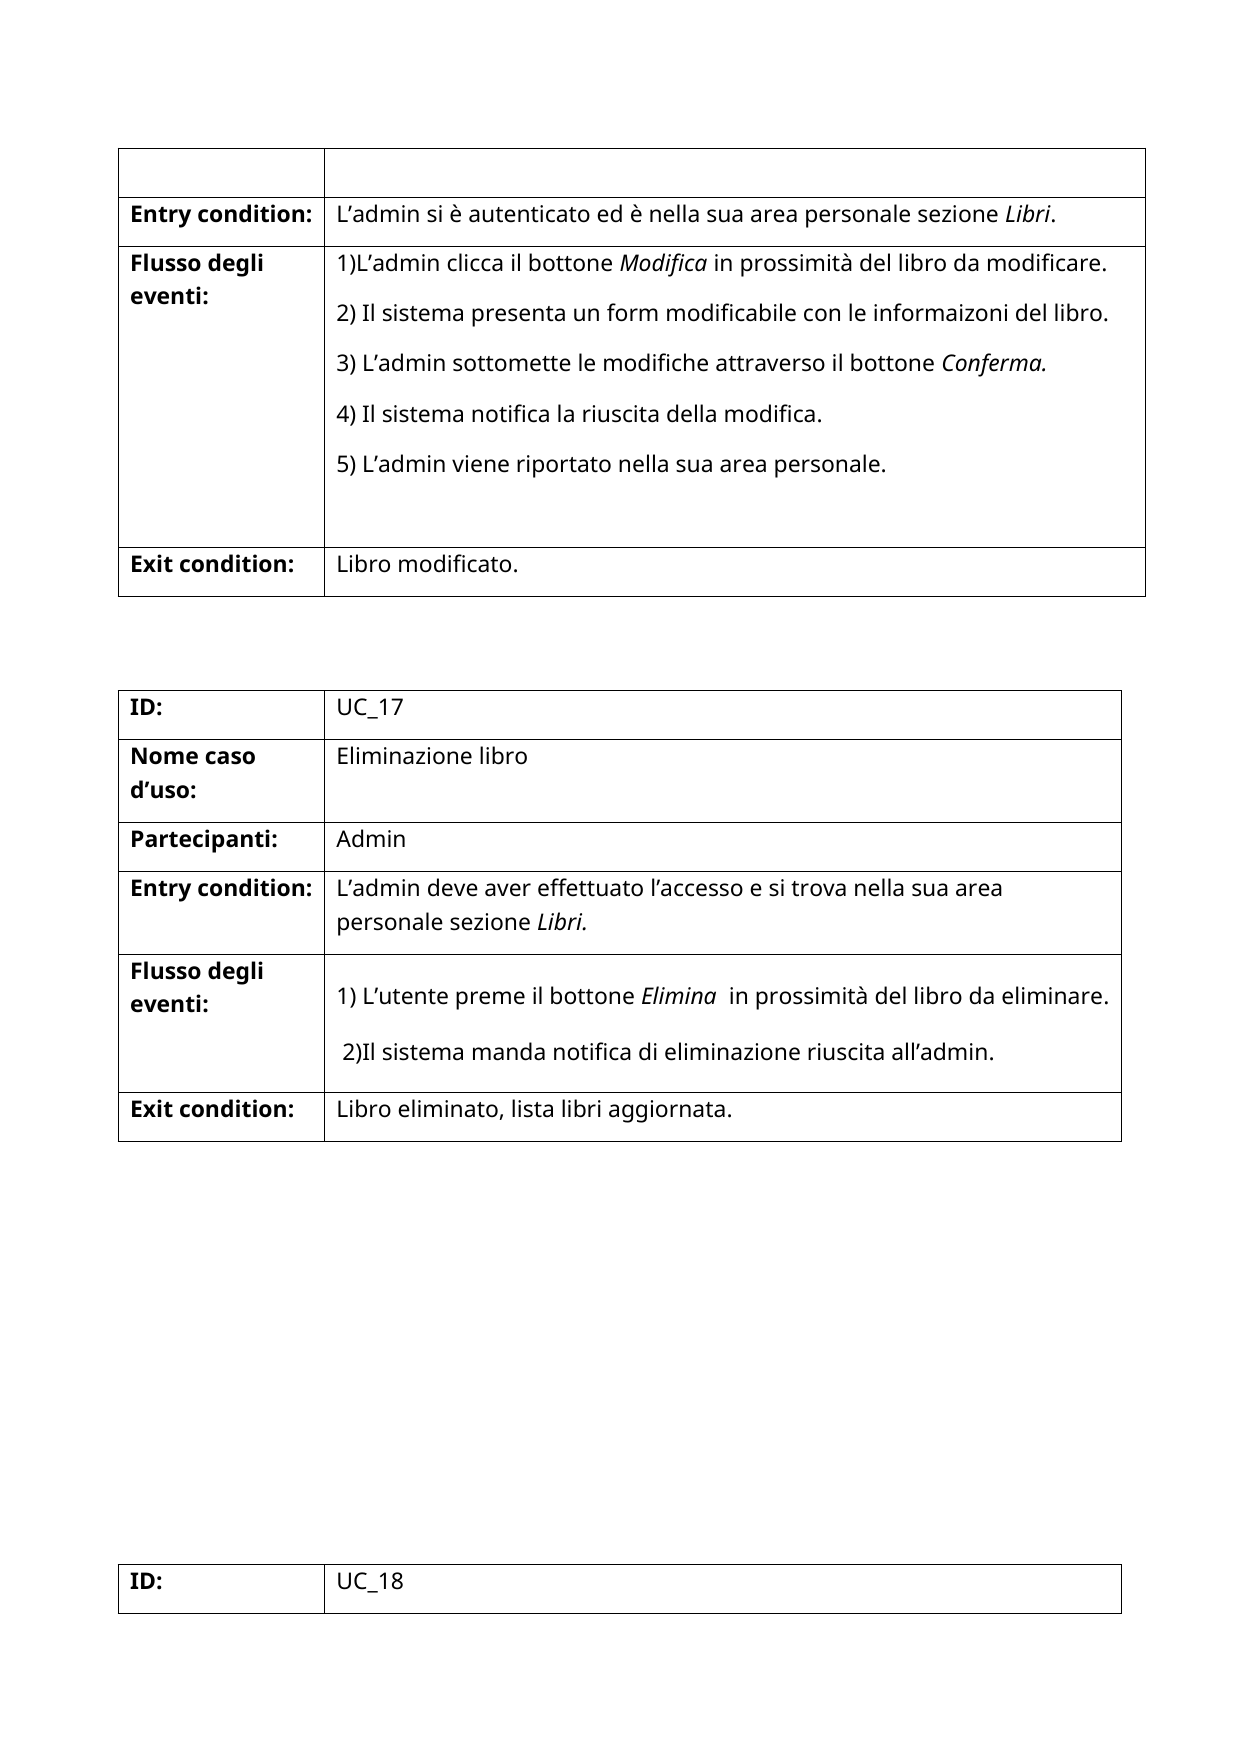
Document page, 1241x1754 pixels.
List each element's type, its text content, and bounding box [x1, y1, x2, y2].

table_cell Flusso degli eventi: [119, 955, 324, 1092]
table_header ID: [119, 1565, 324, 1613]
table_cell Eliminazione libro [325, 740, 1121, 822]
table_cell [325, 149, 1145, 197]
table_cell 1) L’utente preme il bottone Elimina in prossimità del libro da eliminare. 2)Il sistema manda notifica di eliminazione riuscita all’admin. [325, 955, 1121, 1092]
table_cell L’admin si è autenticato ed è nella sua area personale sezione Libri. [325, 198, 1145, 246]
table_cell L’admin deve aver effettuato l’accesso e si trova nella sua area personale sezione Libri. [325, 872, 1121, 954]
table_cell Libro modificato. [325, 548, 1145, 596]
table_cell 1)L’admin clicca il bottone Modifica in prossimità del libro da modificare. 2) Il sistema presenta un form modificabile con le informaizoni del libro. 3) L’admin sottomette le modifiche attraverso il bottone Conferma. 4) Il sistema notifica la riuscita della modifica. 5) L’admin viene riportato nella sua area personale. [325, 247, 1145, 547]
table_cell Entry condition: [119, 872, 324, 954]
table_header UC_18 [325, 1565, 1121, 1613]
table_cell Exit condition: [119, 548, 324, 596]
table_cell Flusso degli eventi: [119, 247, 324, 547]
table_cell [119, 149, 324, 197]
table_cell Nome caso d’uso: [119, 740, 324, 822]
table_cell Exit condition: [119, 1093, 324, 1141]
table_cell Entry condition: [119, 198, 324, 246]
table_header UC_17 [325, 691, 1121, 739]
table_header ID: [119, 691, 324, 739]
table_cell Libro eliminato, lista libri aggiornata. [325, 1093, 1121, 1141]
table_cell Admin [325, 823, 1121, 871]
table_cell Partecipanti: [119, 823, 324, 871]
